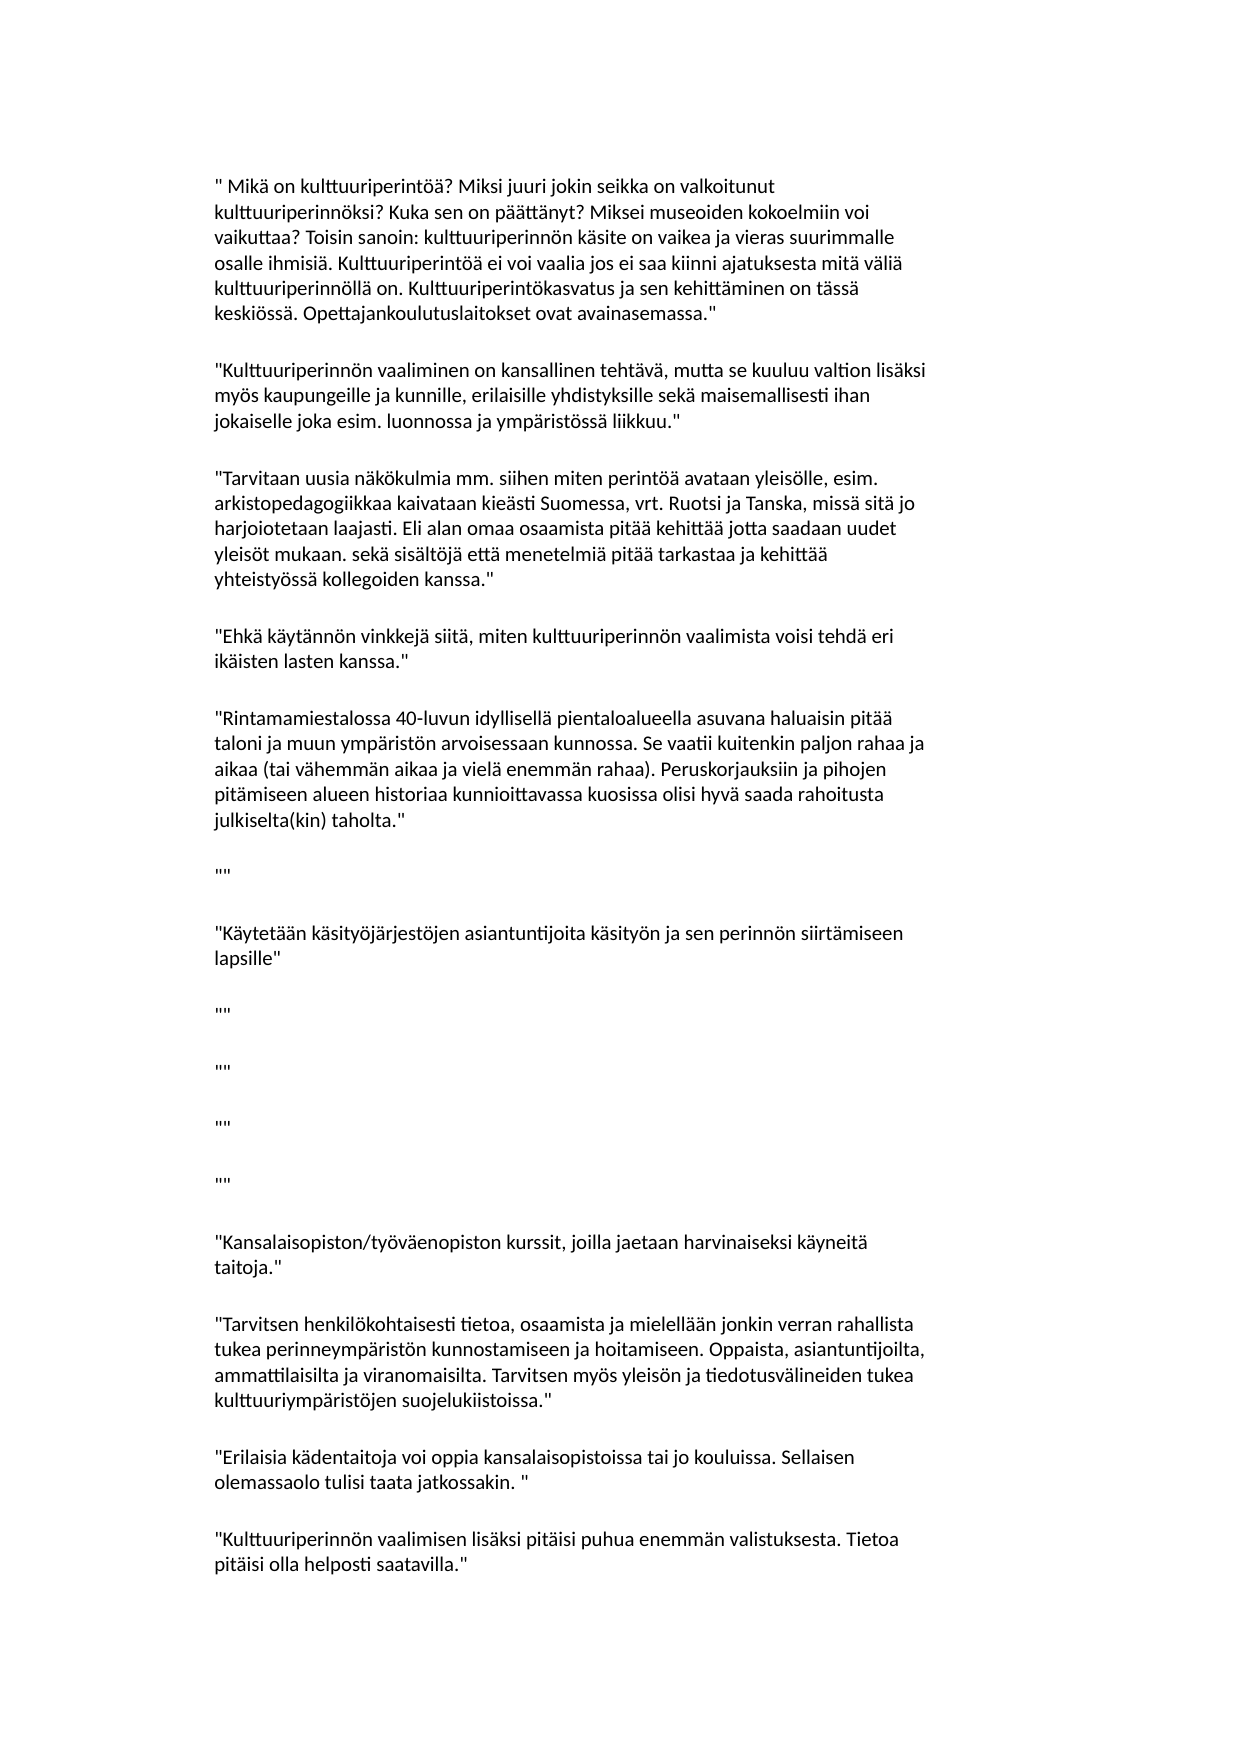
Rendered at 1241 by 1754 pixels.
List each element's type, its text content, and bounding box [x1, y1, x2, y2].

table_cell "Rintamamiestalossa 40-luvun idyllisellä pientaloalueella asuvana haluaisin pitää taloni ja muun ympäristön arvoisessaan kunnossa. Se vaatii kuitenkin paljon rahaa ja aikaa (tai vähemmän aikaa ja vielä enemmän rahaa). Peruskorjauksiin ja pihojen pitämiseen alueen historiaa kunnioittavassa kuosissa olisi hyvä saada rahoitusta julkiselta(kin) taholta." [214, 682, 952, 840]
table_cell " Mikä on kulttuuriperintöä? Miksi juuri jokin seikka on valkoitunut kulttuuriperinnöksi? Kuka sen on päättänyt? Miksei museoiden kokoelmiin voi vaikuttaa? Toisin sanoin: kulttuuriperinnön käsite on vaikea ja vieras suurimmalle osalle ihmisiä. Kulttuuriperintöä ei voi vaalia jos ei saa kiinni ajatuksesta mitä väliä kulttuuriperinnöllä on. Kulttuuriperintökasvatus ja sen kehittäminen on tässä keskiössä. Opettajankoulutuslaitokset ovat avainasemassa." [214, 150, 952, 334]
table_cell "" [214, 840, 952, 897]
table_cell "" [214, 1149, 952, 1205]
table_cell "Tarvitaan uusia näkökulmia mm. siihen miten perintöä avataan yleisölle, esim. arkistopedagogiikkaa kaivataan kieästi Suomessa, vrt. Ruotsi ja Tanska, missä sitä jo harjoiotetaan laajasti. Eli alan omaa osaamista pitää kehittää jotta saadaan uudet yleisöt mukaan. sekä sisältöjä että menetelmiä pitää tarkastaa ja kehittää yhteistyössä kollegoiden kanssa." [214, 441, 952, 599]
table_cell "Kulttuuriperinnön vaalimisen lisäksi pitäisi puhua enemmän valistuksesta. Tietoa pitäisi olla helposti saatavilla." [214, 1503, 952, 1584]
table_cell "" [214, 979, 952, 1035]
table_cell "" [214, 1035, 952, 1092]
table_cell "Erilaisia kädentaitoja voi oppia kansalaisopistoissa tai jo kouluissa. Sellaisen olemassaolo tulisi taata jatkossakin. " [214, 1420, 952, 1502]
table_cell "Tarvitsen henkilökohtaisesti tietoa, osaamista ja mielellään jonkin verran rahallista tukea perinneympäristön kunnostamiseen ja hoitamiseen. Oppaista, asiantuntijoilta, ammattilaisilta ja viranomaisilta. Tarvitsen myös yleisön ja tiedotusvälineiden tukea kulttuuriympäristöjen suojelukiistoissa." [214, 1288, 952, 1420]
table_cell "Kansalaisopiston/työväenopiston kurssit, joilla jaetaan harvinaiseksi käyneitä taitoja." [214, 1205, 952, 1287]
table_cell "Kulttuuriperinnön vaaliminen on kansallinen tehtävä, mutta se kuuluu valtion lisäksi myös kaupungeille ja kunnille, erilaisille yhdistyksille sekä maisemallisesti ihan jokaiselle joka esim. luonnossa ja ympäristössä liikkuu." [214, 334, 952, 441]
table_cell "Käytetään käsityöjärjestöjen asiantuntijoita käsityön ja sen perinnön siirtämiseen lapsille" [214, 897, 952, 979]
table_cell "Ehkä käytännön vinkkejä siitä, miten kulttuuriperinnön vaalimista voisi tehdä eri ikäisten lasten kanssa." [214, 600, 952, 682]
table_cell "" [214, 1092, 952, 1149]
